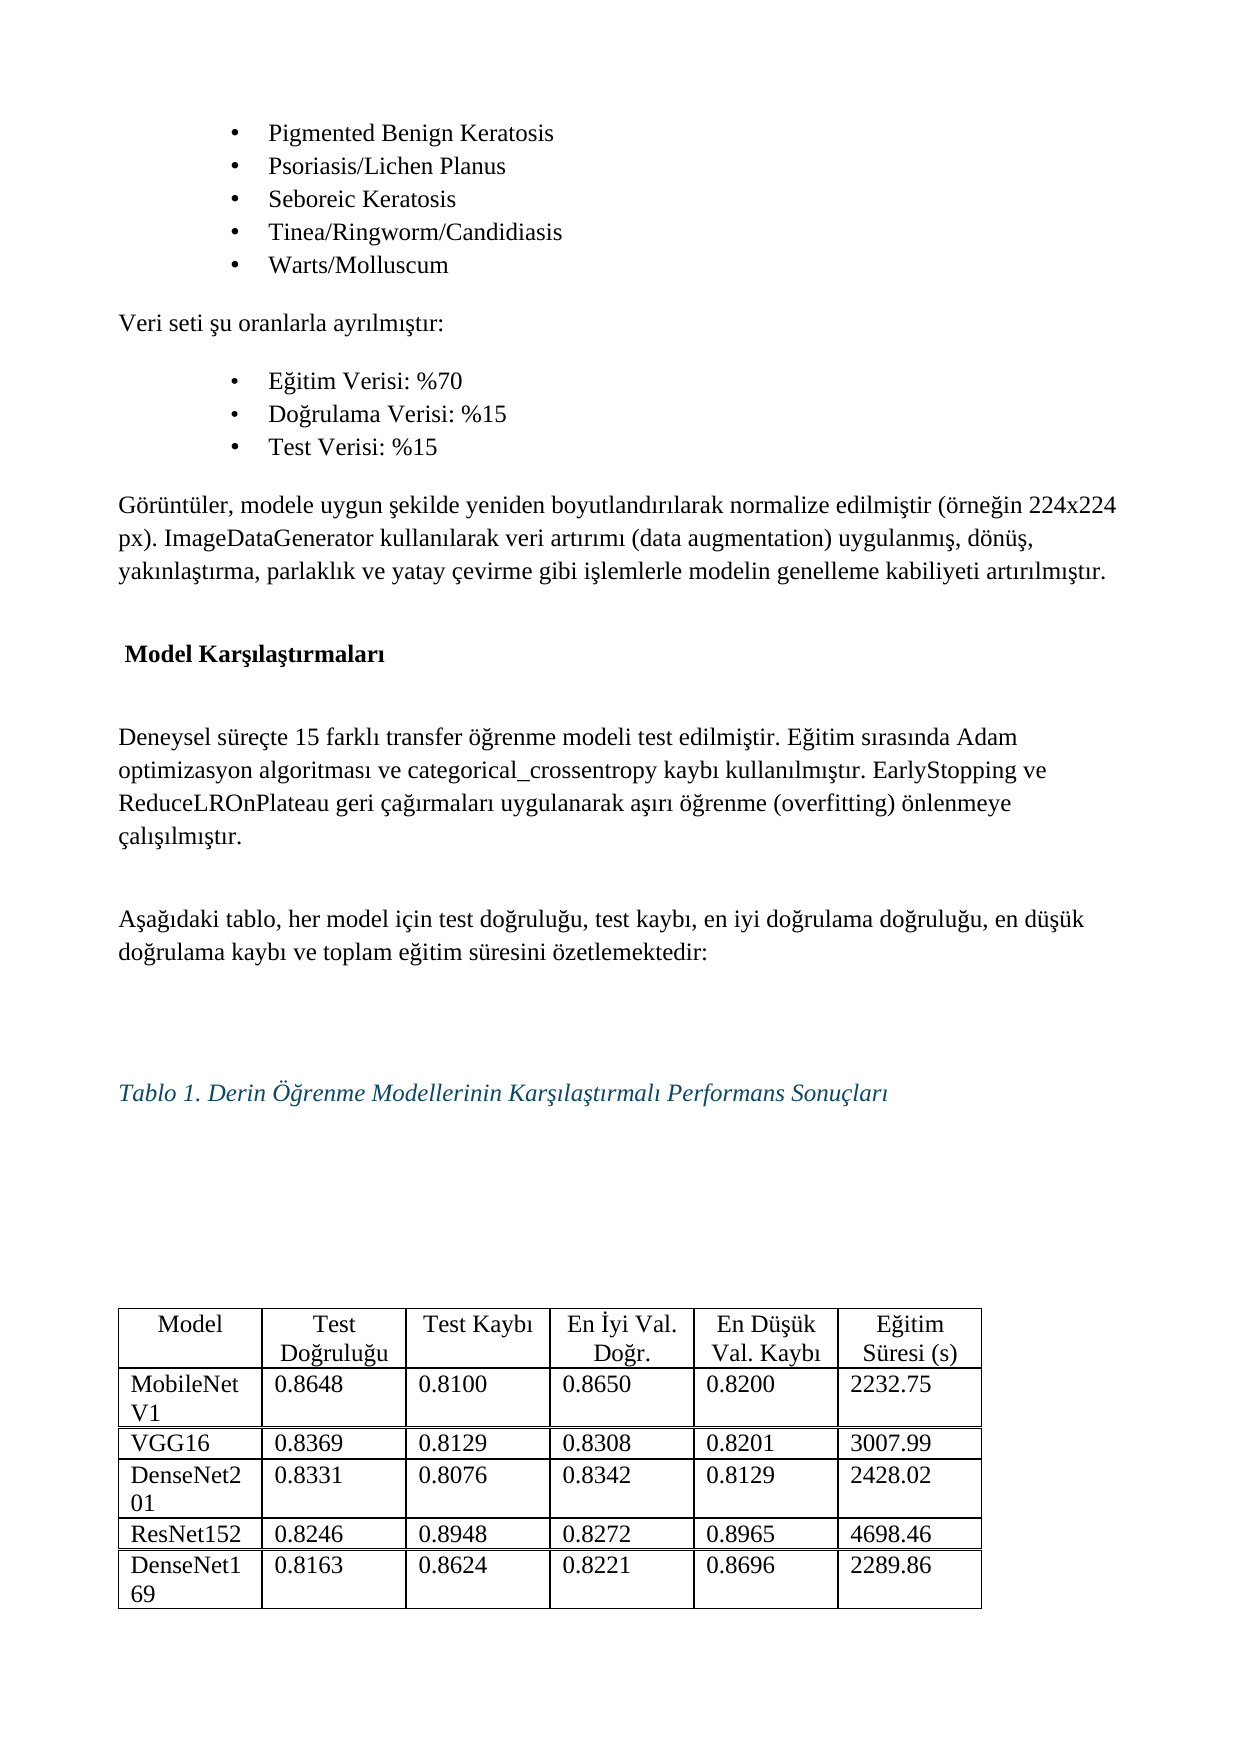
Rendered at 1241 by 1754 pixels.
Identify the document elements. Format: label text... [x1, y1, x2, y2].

table_cell 0.8696 [695, 1551, 837, 1608]
list Eğitim Verisi: %70 [231, 366, 1122, 395]
text Tablo 1. Derin Öğrenme Modellerinin Karşılaştırmalı Performans Sonuçları [118, 1078, 1122, 1106]
text Veri seti şu oranlarla ayrılmıştır: [118, 308, 1122, 337]
table_header Model [119, 1309, 261, 1367]
table_cell MobileNetV1 [119, 1369, 261, 1426]
table_cell 0.8163 [263, 1551, 405, 1608]
table_cell 4698.46 [839, 1519, 981, 1548]
table_header En Düşük Val. Kaybı [695, 1309, 837, 1367]
table_cell 2289.86 [839, 1551, 981, 1608]
text Deneysel süreçte 15 farklı transfer öğrenme modeli test edilmiştir. Eğitim sırasında Adam optimizasyon algoritması ve categorical_crossentropy kaybı kullanılmıştır. EarlyStopping ve ReduceLROnPlateau geri çağırmaları uygulanarak aşırı öğrenme (overfitting) önlenmeye çalışılmıştır. [118, 722, 1122, 850]
table_cell 0.8076 [407, 1460, 549, 1517]
table_cell 0.8100 [407, 1369, 549, 1426]
table_cell VGG16 [119, 1429, 261, 1458]
table_cell 0.8369 [263, 1429, 405, 1458]
table_cell 0.8342 [551, 1460, 693, 1517]
table_header Eğitim Süresi (s) [839, 1309, 981, 1367]
table_cell 0.8648 [263, 1369, 405, 1426]
table_cell 0.8331 [263, 1460, 405, 1517]
table_cell DenseNet169 [119, 1551, 261, 1608]
table_cell 0.8200 [695, 1369, 837, 1426]
table_cell 0.8129 [695, 1460, 837, 1517]
list Seboreic Keratosis [231, 184, 1122, 213]
list Warts/Molluscum [231, 250, 1122, 279]
table_cell 0.8201 [695, 1429, 837, 1458]
table_cell DenseNet201 [119, 1460, 261, 1517]
list Test Verisi: %15 [231, 432, 1122, 461]
table_cell 0.8948 [407, 1519, 549, 1548]
table_cell 0.8650 [551, 1369, 693, 1426]
table_cell 0.8965 [695, 1519, 837, 1548]
table_cell 2232.75 [839, 1369, 981, 1426]
table_cell 3007.99 [839, 1429, 981, 1458]
table_header Test Kaybı [407, 1309, 549, 1367]
table_cell 0.8129 [407, 1429, 549, 1458]
table_cell 0.8272 [551, 1519, 693, 1548]
table_cell 0.8246 [263, 1519, 405, 1548]
list Psoriasis/Lichen Planus [231, 151, 1122, 180]
text Model Karşılaştırmaları [118, 639, 1122, 668]
text Aşağıdaki tablo, her model için test doğruluğu, test kaybı, en iyi doğrulama doğruluğu, en düşük doğrulama kaybı ve toplam eğitim süresini özetlemektedir: [118, 904, 1122, 966]
list Pigmented Benign Keratosis [231, 118, 1122, 147]
table_header En İyi Val. Doğr. [551, 1309, 693, 1367]
table_header Test Doğruluğu [263, 1309, 405, 1367]
table_cell 0.8308 [551, 1429, 693, 1458]
table_cell 0.8624 [407, 1551, 549, 1608]
text Görüntüler, modele uygun şekilde yeniden boyutlandırılarak normalize edilmiştir (örneğin 224x224 px). ImageDataGenerator kullanılarak veri artırımı (data augmentation) uygulanmış, dönüş, yakınlaştırma, parlaklık ve yatay çevirme gibi işlemlerle modelin genelleme kabiliyeti artırılmıştır. [118, 490, 1122, 585]
table_cell 0.8221 [551, 1551, 693, 1608]
table_cell 2428.02 [839, 1460, 981, 1517]
list Tinea/Ringworm/Candidiasis [231, 217, 1122, 246]
list Doğrulama Verisi: %15 [231, 399, 1122, 428]
table_cell ResNet152 [119, 1519, 261, 1548]
